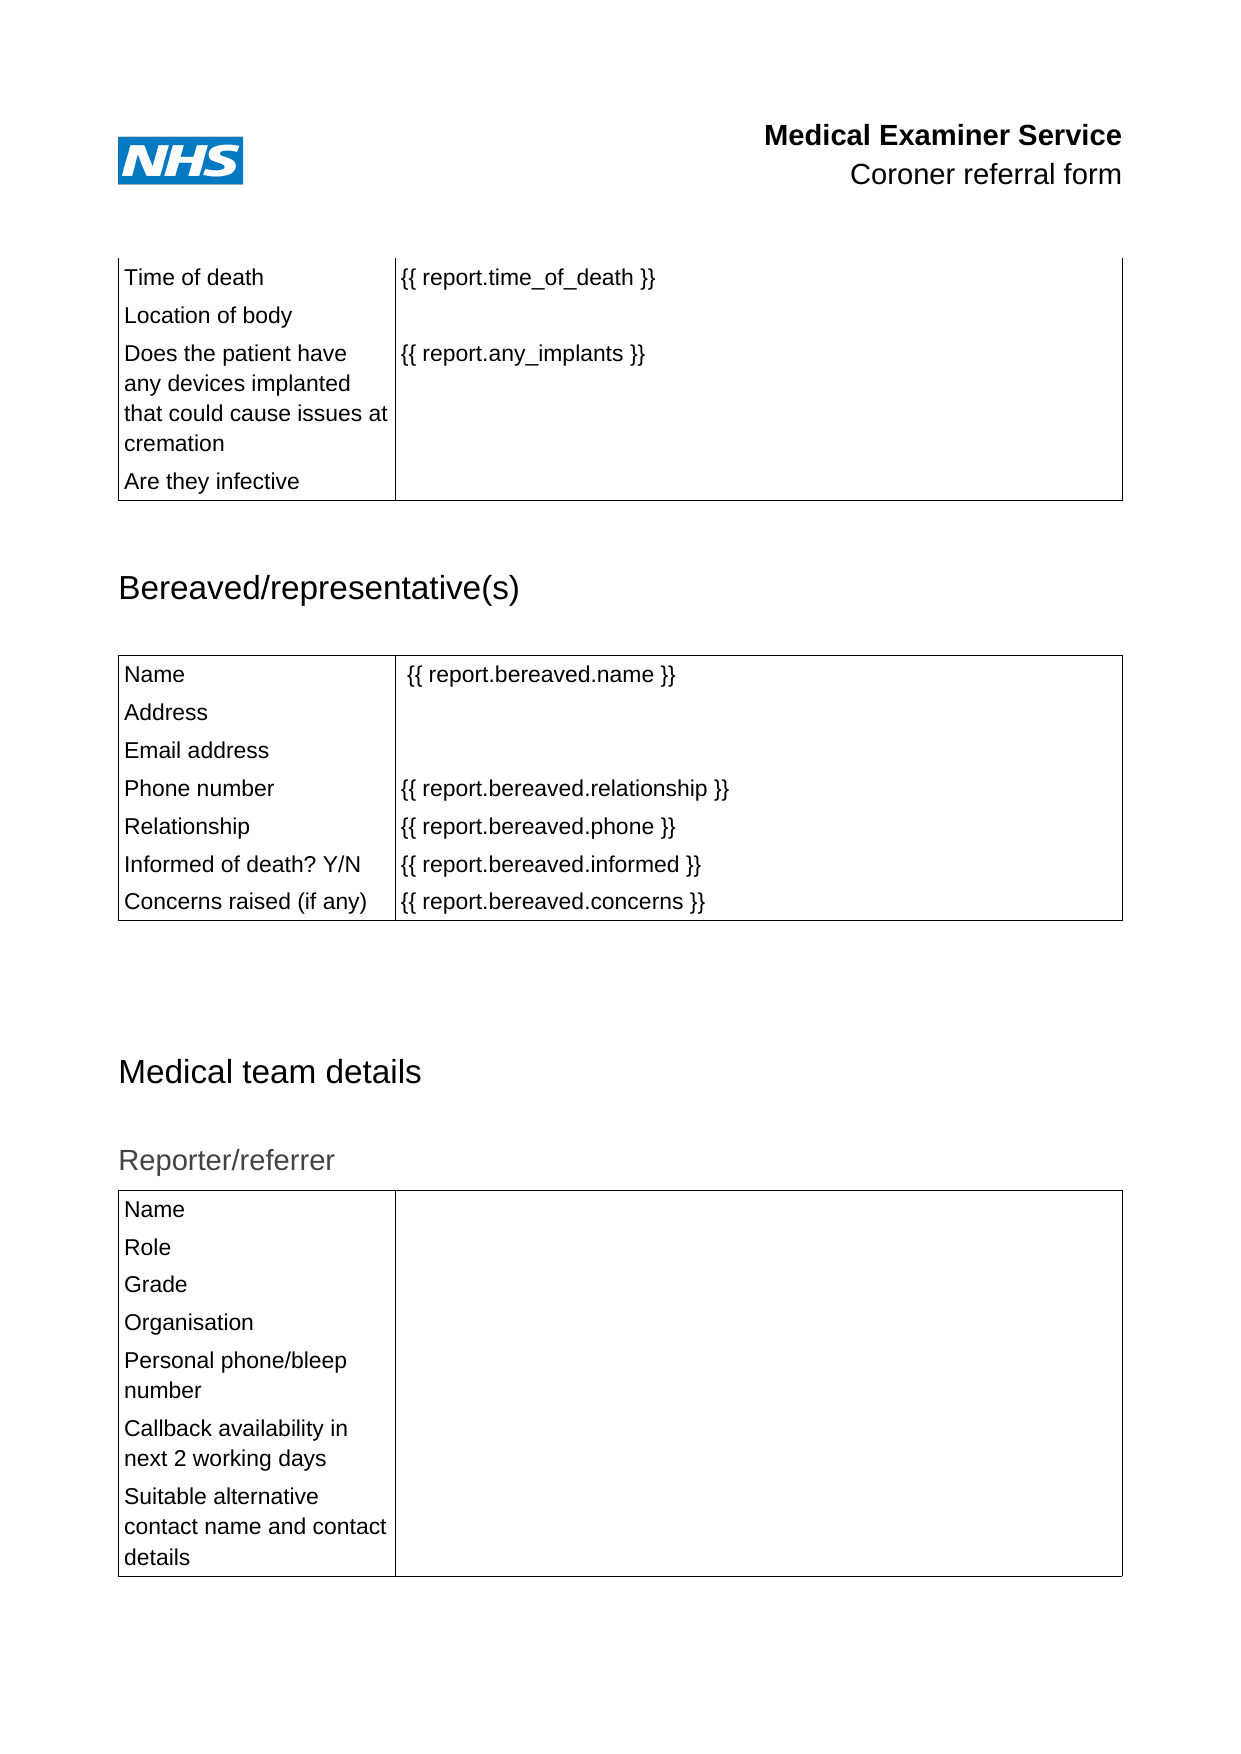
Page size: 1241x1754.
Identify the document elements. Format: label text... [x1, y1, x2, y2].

table_cell Personal phone/bleep number [119, 1341, 395, 1409]
table_cell Informed of death? Y/N [119, 845, 395, 883]
table_cell [396, 462, 1122, 500]
table_cell [396, 296, 1122, 334]
table_cell Time of death [119, 258, 395, 296]
table_cell [396, 1266, 1122, 1303]
table_cell [396, 1304, 1122, 1341]
table_header Name [119, 656, 395, 693]
table_cell Phone number [119, 769, 395, 807]
table_cell Relationship [119, 807, 395, 845]
subtitle Reporter/referrer [118, 1143, 1122, 1176]
table_cell {{ report.bereaved.informed }} [396, 845, 1122, 883]
table_cell {{ report.bereaved.relationship }} [396, 769, 1122, 807]
table_cell Grade [119, 1266, 395, 1303]
table_cell Location of body [119, 296, 395, 334]
table_cell {{ report.bereaved.phone }} [396, 807, 1122, 845]
table_cell {{ report.time_of_death }} [396, 258, 1122, 296]
table_cell {{ report.any_implants }} [396, 334, 1122, 462]
table_cell Are they infective [119, 462, 395, 500]
table_cell [396, 1341, 1122, 1409]
table_cell [396, 694, 1122, 731]
table_cell [396, 731, 1122, 769]
table_cell Callback availability in next 2 working days [119, 1409, 395, 1477]
table_cell Suitable alternative contact name and contact details [119, 1477, 395, 1576]
table_cell Email address [119, 731, 395, 769]
subtitle Medical team details [118, 1053, 1122, 1091]
table_cell Address [119, 694, 395, 731]
table_cell [396, 1477, 1122, 1576]
table_cell {{ report.bereaved.concerns }} [396, 883, 1122, 920]
table_cell Concerns raised (if any) [119, 883, 395, 920]
table_cell [396, 1228, 1122, 1266]
table_cell Role [119, 1228, 395, 1266]
table_cell [396, 1409, 1122, 1477]
table_header Name [119, 1191, 395, 1228]
table_header [396, 1191, 1122, 1228]
picture [118, 129, 244, 193]
table_cell Does the patient have any devices implanted that could cause issues at cremation [119, 334, 395, 462]
table_header {{ report.bereaved.name }} [396, 656, 1122, 693]
table_cell Organisation [119, 1304, 395, 1341]
subtitle Bereaved/representative(s) [118, 568, 1122, 607]
